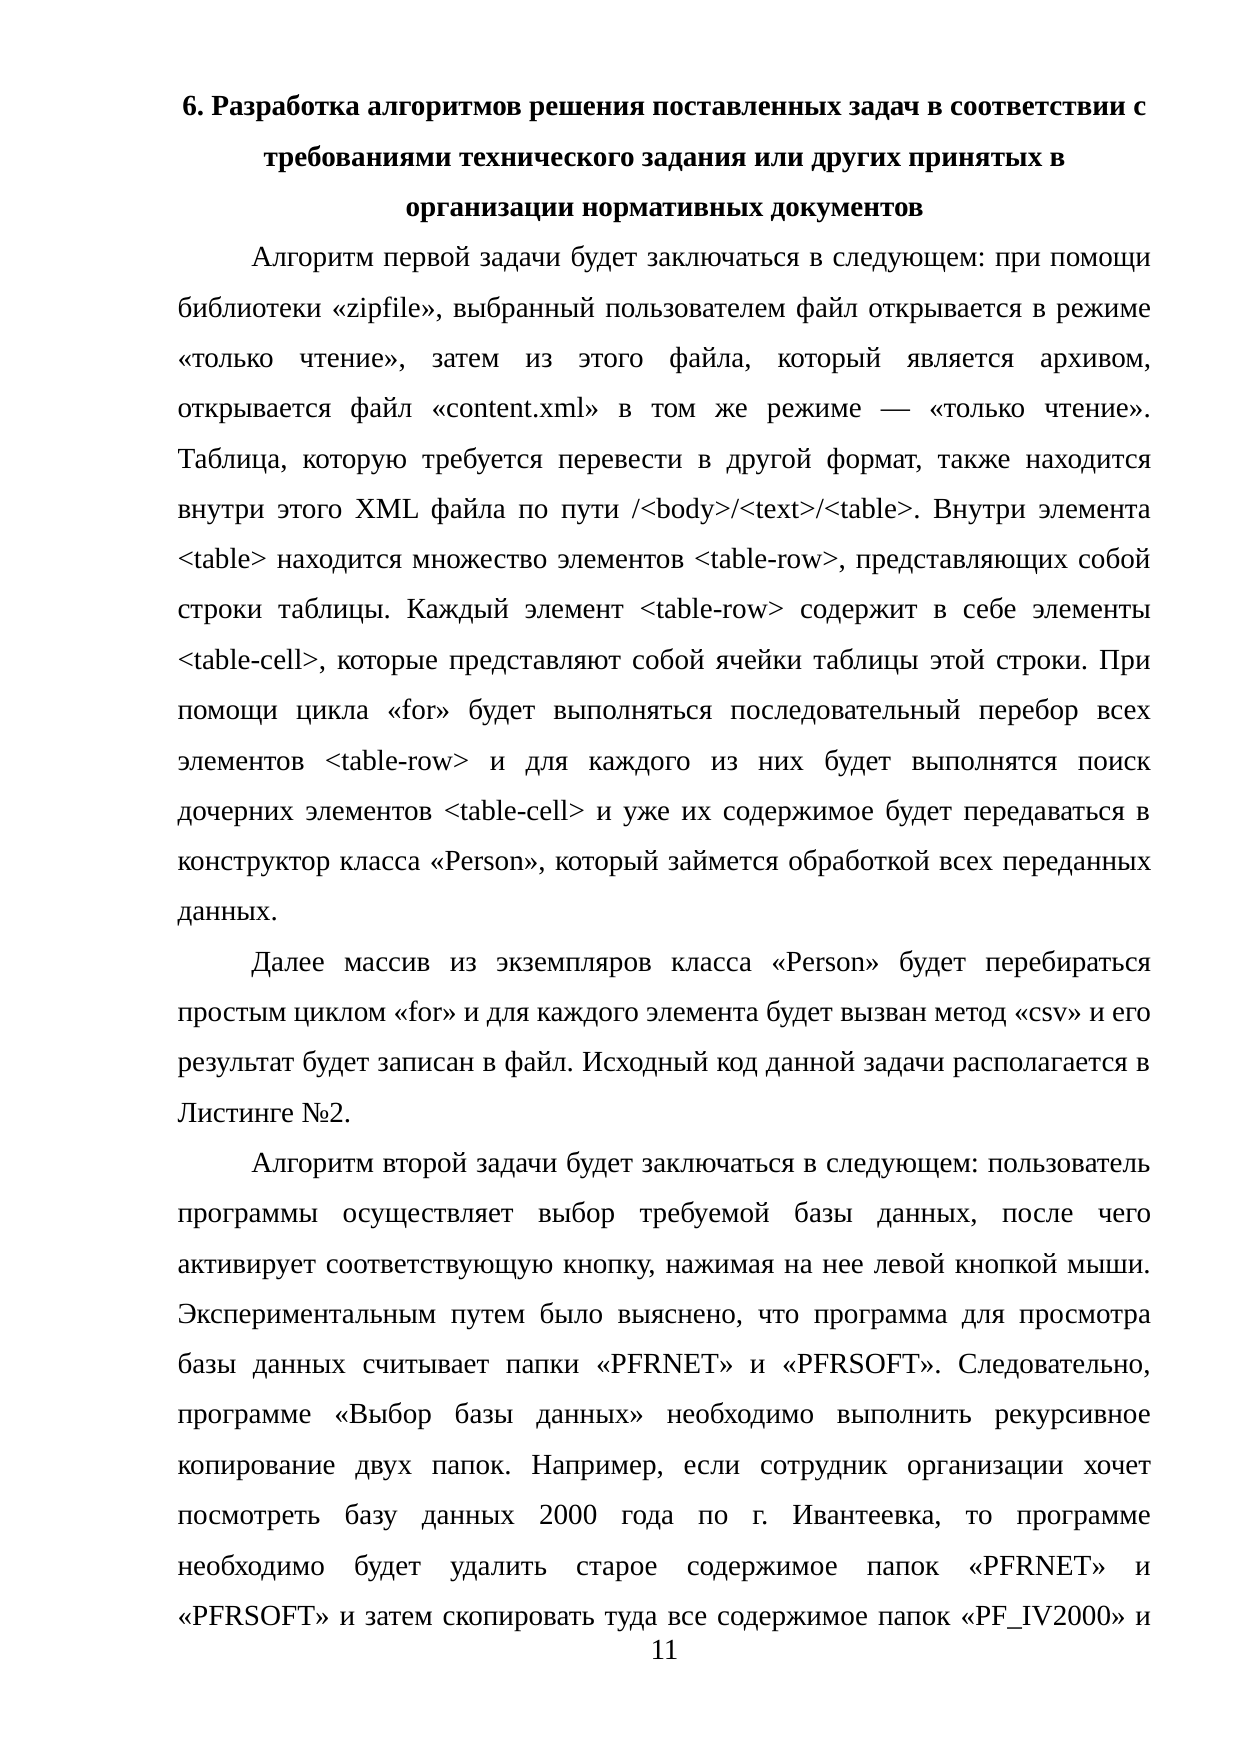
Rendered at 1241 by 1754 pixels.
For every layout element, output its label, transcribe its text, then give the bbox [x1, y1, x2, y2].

text Алгоритм второй задачи будет заключаться в следующем: пользователь программы осуществляет выбор требуемой базы данных, после чего активирует соответствующую кнопку, нажимая на нее левой кнопкой мыши. Экспериментальным путем было выяснено, что программа для просмотра базы данных считывает папки «PFRNET» и «PFRSOFT». Следовательно, программе «Выбор базы данных» необходимо выполнить рекурсивное копирование двух папок. Например, если сотрудник организации хочет посмотреть базу данных 2000 года по г. Ивантеевка, то программе необходимо будет удалить старое содержимое папок «PFRNET» и «PFRSOFT» и затем скопировать туда все содержимое папок «PF_IV2000» и [177, 1145, 1152, 1631]
subtitle 6. Разработка алгоритмов решения поставленных задач в соответствии с требованиями технического задания или других принятых в организации нормативных документов [177, 88, 1152, 223]
text Далее массив из экземпляров класса «Person» будет перебираться простым циклом «for» и для каждого элемента будет вызван метод «csv» и его результат будет записан в файл. Исходный код данной задачи располагается в Листинге №2. [177, 944, 1152, 1128]
text Алгоритм первой задачи будет заключаться в следующем: при помощи библиотеки «zipfile», выбранный пользователем файл открывается в режиме «только чтение», затем из этого файла, который является архивом, открывается файл «content.xml» в том же режиме — «только чтение». Таблица, которую требуется перевести в другой формат, также находится внутри этого XML файла по пути /<body>/<text>/<table>. Внутри элемента <table> находится множество элементов <table-row>, представляющих собой строки таблицы. Каждый элемент <table-row> содержит в себе элементы <table-cell>, которые представляют собой ячейки таблицы этой строки. При помощи цикла «for» будет выполняться последовательный перебор всех элементов <table-row> и для каждого из них будет выполнятся поиск дочерних элементов <table-cell> и уже их содержимое будет передаваться в конструктор класса «Person», который займется обработкой всех переданных данных. [177, 239, 1152, 927]
